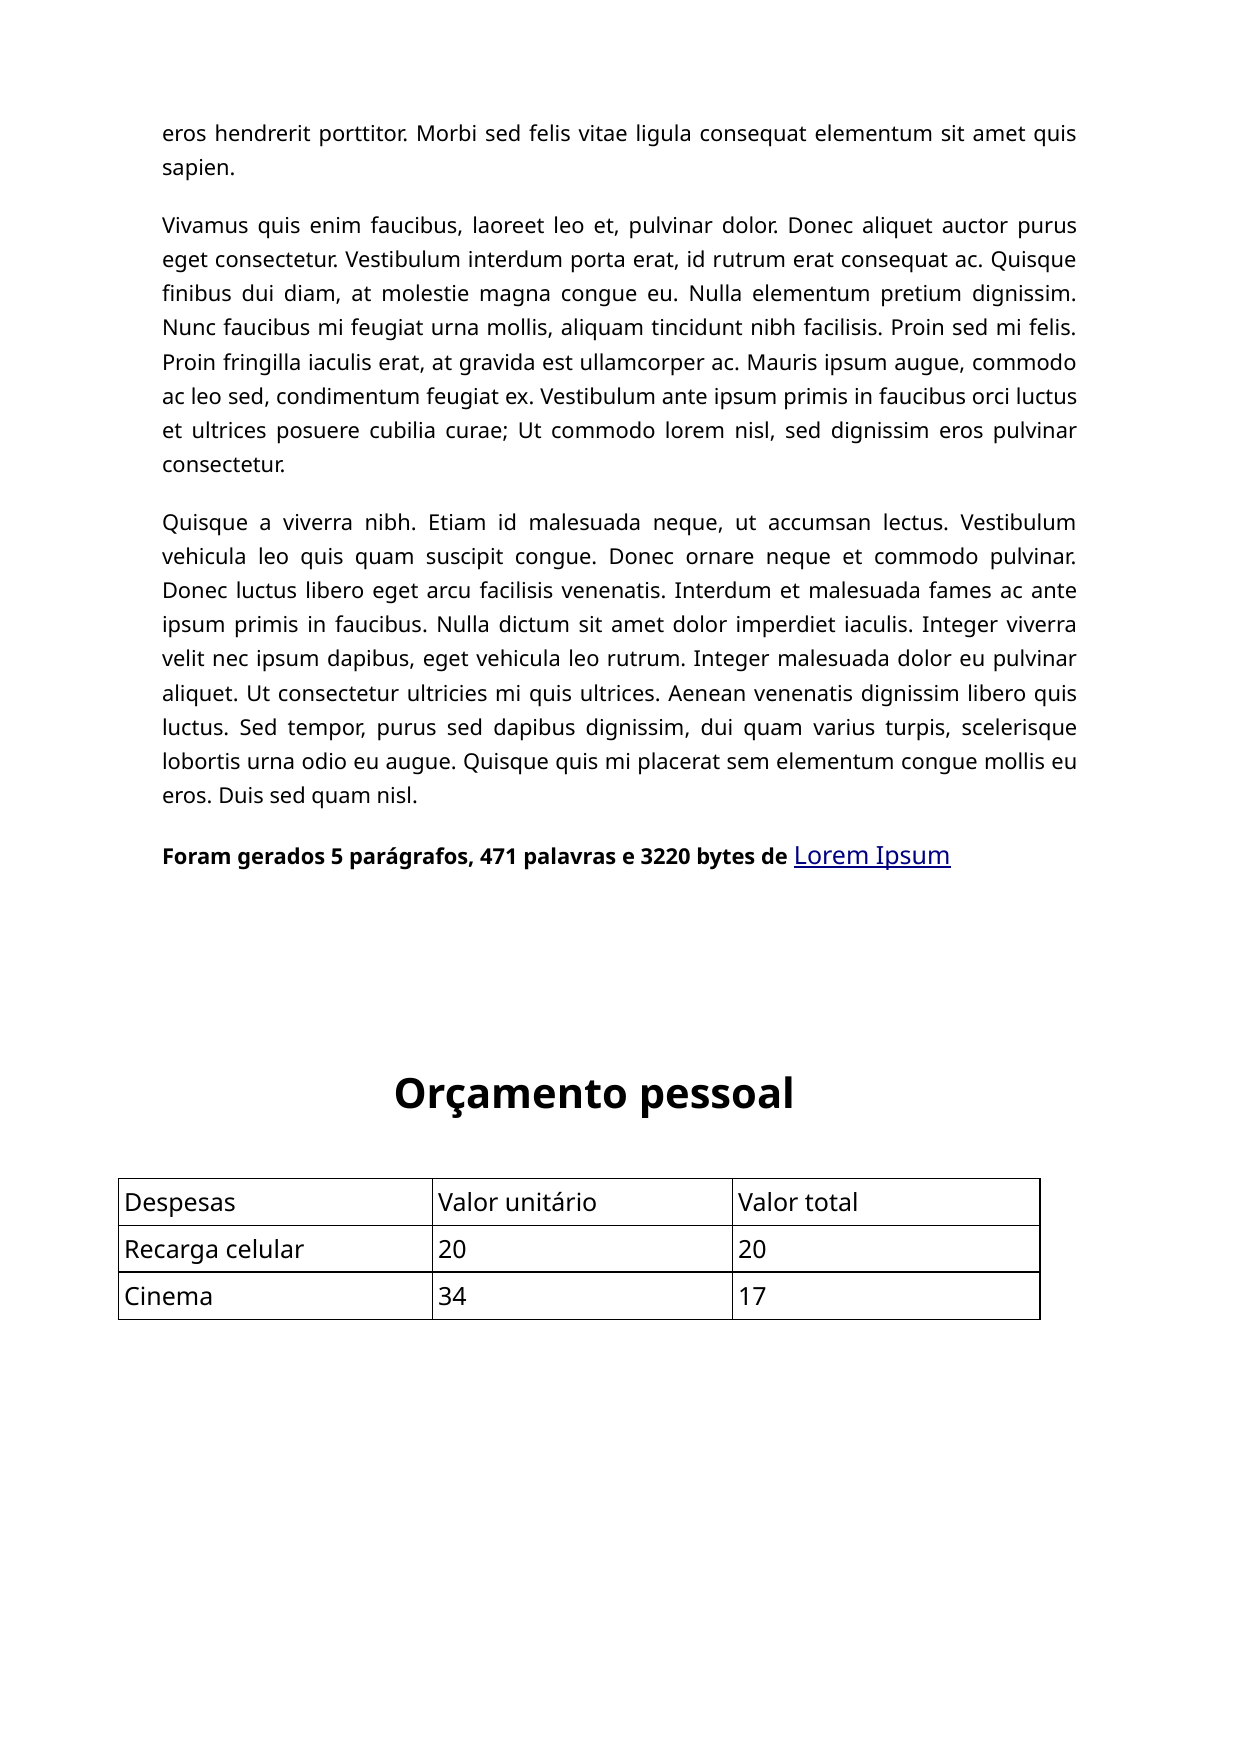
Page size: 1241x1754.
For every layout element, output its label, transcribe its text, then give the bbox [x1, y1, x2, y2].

table_header Despesas [119, 1179, 432, 1225]
table_cell 20 [433, 1226, 732, 1271]
text Quisque a viverra nibh. Etiam id malesuada neque, ut accumsan lectus. Vestibulum vehicula leo quis quam suscipit congue. Donec ornare neque et commodo pulvinar. Donec luctus libero eget arcu facilisis venenatis. Interdum et malesuada fames ac ante ipsum primis in faucibus. Nulla dictum sit amet dolor imperdiet iaculis. Integer viverra velit nec ipsum dapibus, eget vehicula leo rutrum. Integer malesuada dolor eu pulvinar aliquet. Ut consectetur ultricies mi quis ultrices. Aenean venenatis dignissim libero quis luctus. Sed tempor, purus sed dapibus dignissim, dui quam varius turpis, scelerisque lobortis urna odio eu augue. Quisque quis mi placerat sem elementum congue mollis eu eros. Duis sed quam nisl. [162, 507, 1078, 810]
table_cell Cinema [119, 1273, 432, 1318]
text eros hendrerit porttitor. Morbi sed felis vitae ligula consequat elementum sit amet quis sapien. [162, 118, 1078, 182]
table_cell 34 [433, 1273, 732, 1318]
table_header Valor unitário [433, 1179, 732, 1225]
table_cell 17 [733, 1273, 1039, 1318]
table_cell 20 [733, 1226, 1039, 1271]
table_cell Recarga celular [119, 1226, 432, 1271]
text Foram gerados 5 parágrafos, 471 palavras e 3220 bytes de Lorem Ipsum [162, 838, 1078, 872]
text Orçamento pessoal [118, 1064, 1122, 1121]
table_header Valor total [733, 1179, 1039, 1225]
text Vivamus quis enim faucibus, laoreet leo et, pulvinar dolor. Donec aliquet auctor purus eget consectetur. Vestibulum interdum porta erat, id rutrum erat consequat ac. Quisque finibus dui diam, at molestie magna congue eu. Nulla elementum pretium dignissim. Nunc faucibus mi feugiat urna mollis, aliquam tincidunt nibh facilisis. Proin sed mi felis. Proin fringilla iaculis erat, at gravida est ullamcorper ac. Mauris ipsum augue, commodo ac leo sed, condimentum feugiat ex. Vestibulum ante ipsum primis in faucibus orci luctus et ultrices posuere cubilia curae; Ut commodo lorem nisl, sed dignissim eros pulvinar consectetur. [162, 210, 1078, 479]
